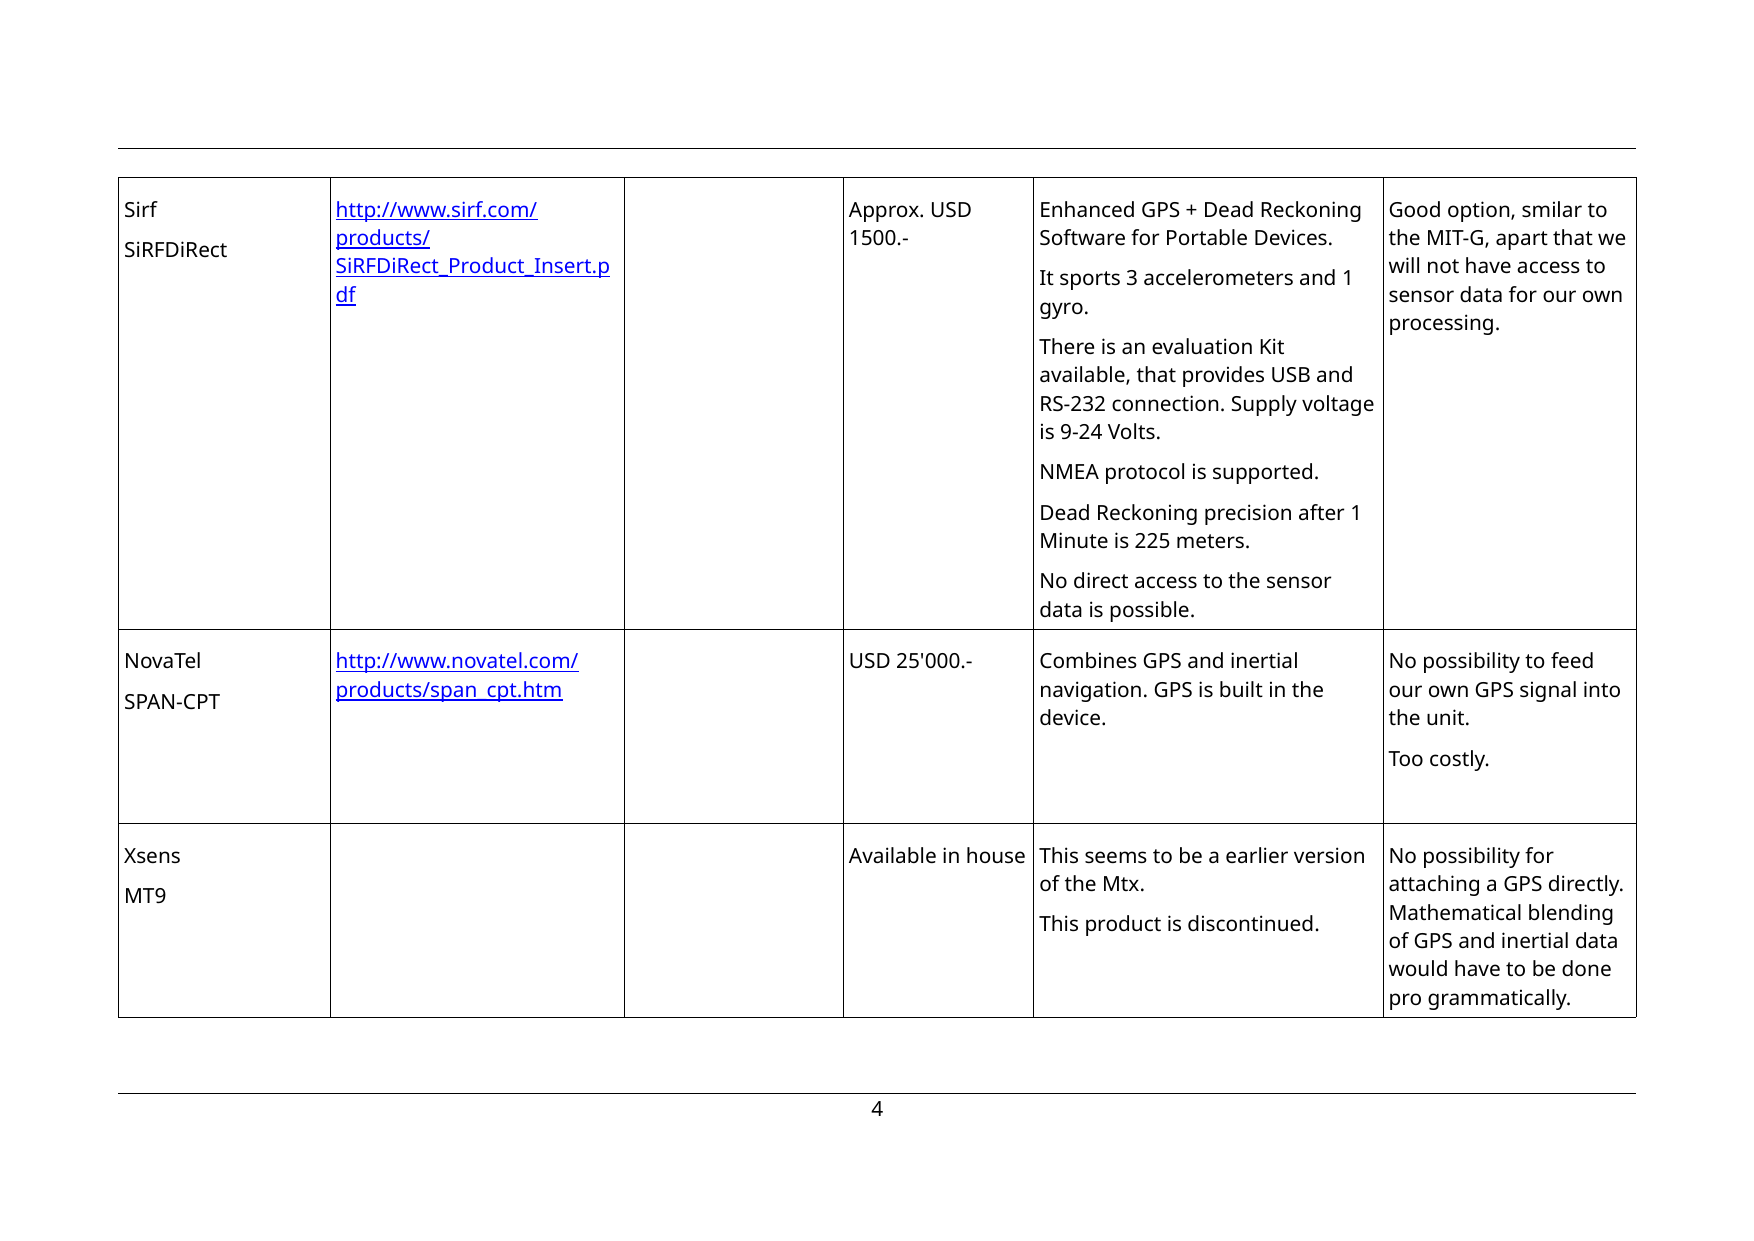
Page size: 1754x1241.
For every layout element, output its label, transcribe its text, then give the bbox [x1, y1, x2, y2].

table_cell http://www.sirf.com/products/SiRFDiRect_Product_Insert.pdf [331, 178, 624, 629]
table_cell [331, 824, 624, 1017]
table_cell Sirf SiRFDiRect [119, 178, 330, 629]
table_cell Available in house [844, 824, 1033, 1017]
table_cell [625, 178, 843, 629]
table_cell Good option, smilar to the MIT-G, apart that we will not have access to sensor data for our own processing. [1384, 178, 1636, 629]
table_cell No possibility for attaching a GPS directly. Mathematical blending of GPS and inertial data would have to be done pro grammatically. [1384, 824, 1636, 1017]
table_cell [625, 630, 843, 823]
table_cell Xsens MT9 [119, 824, 330, 1017]
table_cell Combines GPS and inertial navigation. GPS is built in the device. [1034, 630, 1383, 823]
table_cell http://www.novatel.com/products/span_cpt.htm [331, 630, 624, 823]
table_cell Enhanced GPS + Dead Reckoning Software for Portable Devices. It sports 3 accelerometers and 1 gyro. There is an evaluation Kit available, that provides USB and RS-232 connection. Supply voltage is 9-24 Volts. NMEA protocol is supported. Dead Reckoning precision after 1 Minute is 225 meters. No direct access to the sensor data is possible. [1034, 178, 1383, 629]
table_cell [625, 824, 843, 1017]
table_cell USD 25'000.- [844, 630, 1033, 823]
table_cell No possibility to feed our own GPS signal into the unit. Too costly. [1384, 630, 1636, 823]
table_cell Approx. USD 1500.- [844, 178, 1033, 629]
table_cell This seems to be a earlier version of the Mtx. This product is discontinued. [1034, 824, 1383, 1017]
table_cell NovaTel SPAN-CPT [119, 630, 330, 823]
